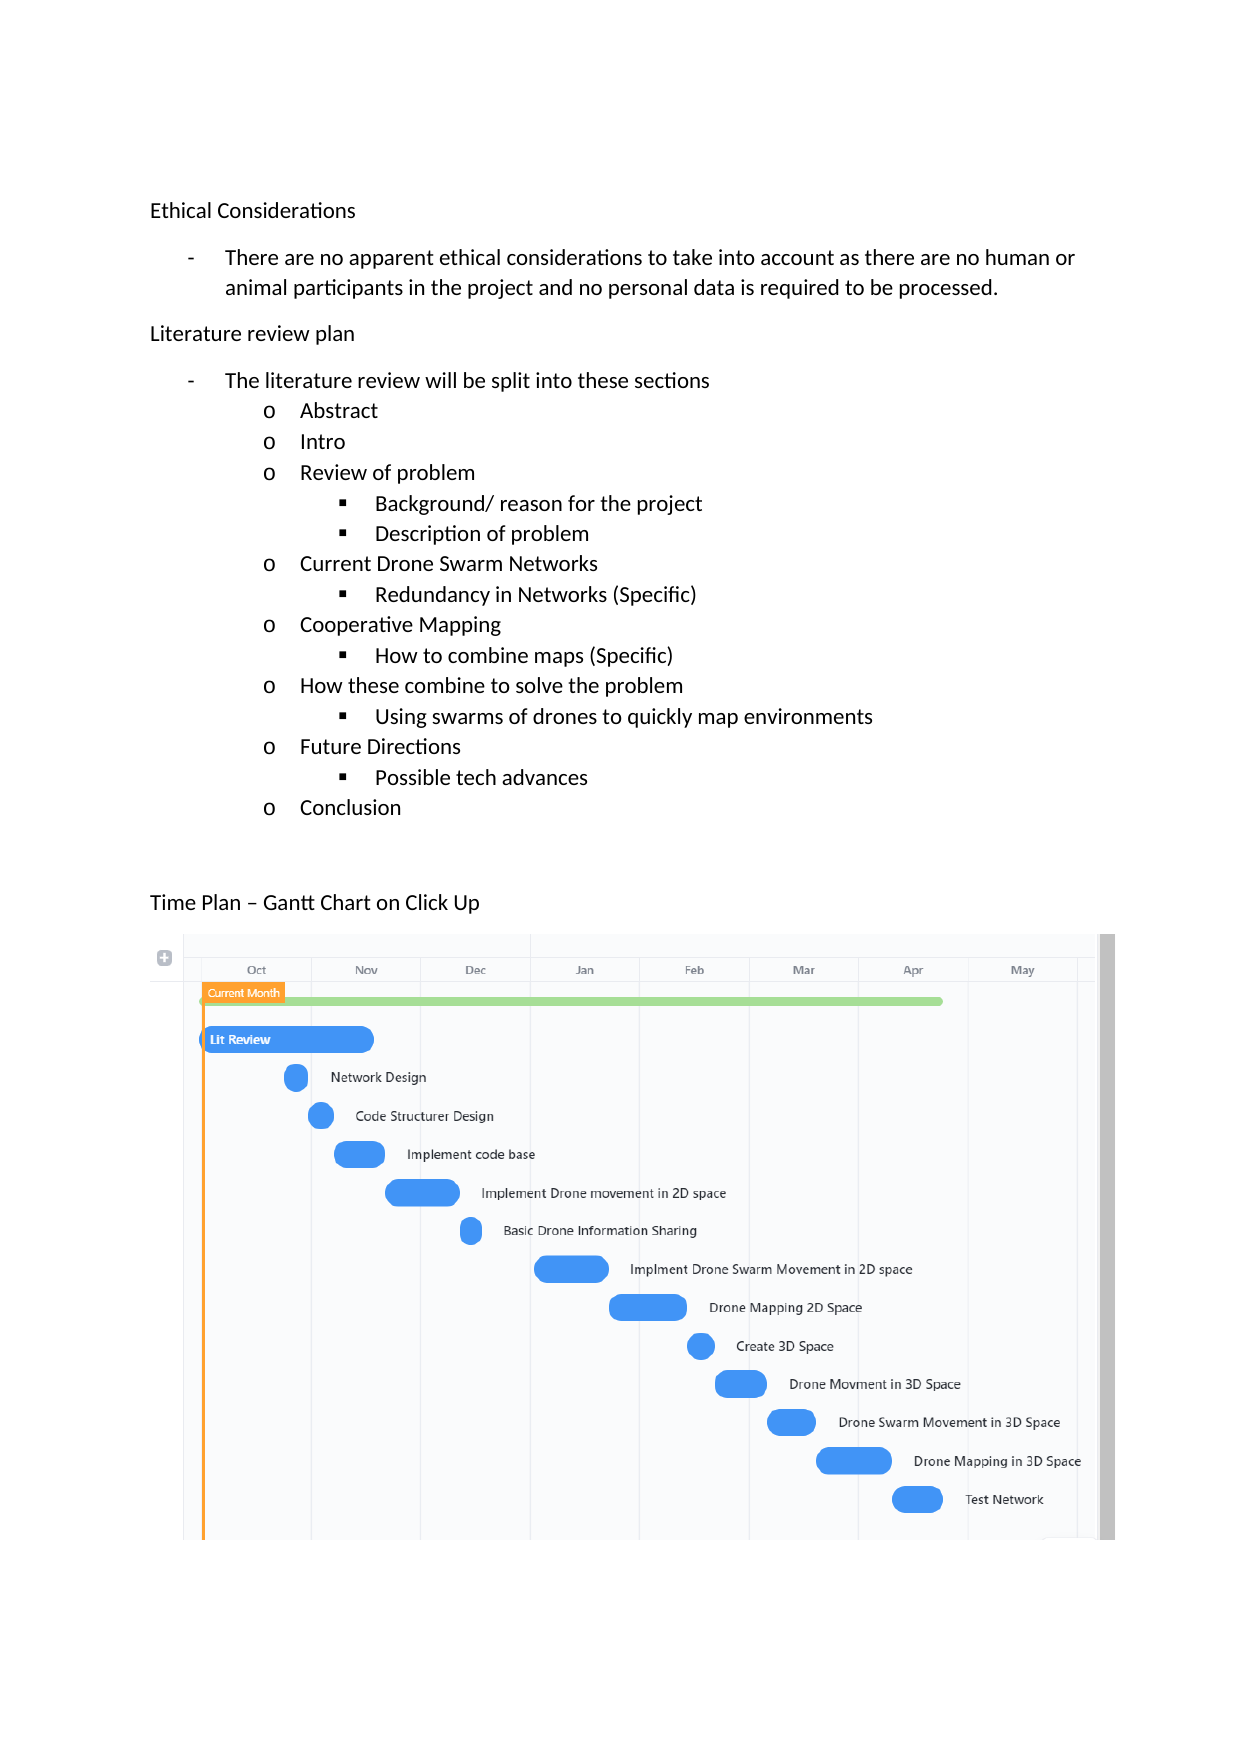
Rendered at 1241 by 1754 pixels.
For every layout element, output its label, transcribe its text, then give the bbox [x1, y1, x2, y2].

list Using swarms of drones to quickly map environments [337, 702, 1090, 731]
list Cooperative Mapping [262, 610, 1090, 639]
text Time Plan – Gantt Chart on Click Up [150, 888, 1090, 916]
list How to combine maps (Specific) [337, 641, 1090, 669]
list Intro [262, 427, 1090, 456]
list Review of problem [262, 458, 1090, 487]
list How these combine to solve the problem [262, 671, 1090, 701]
list There are no apparent ethical considerations to take into account as there are no human or animal participants in the project and no personal data is required to be processed. [187, 243, 1090, 301]
list Abstract [262, 396, 1090, 425]
list Background/ reason for the project [337, 489, 1090, 517]
list Conclusion [262, 793, 1090, 823]
list Redundancy in Networks (Specific) [337, 580, 1090, 608]
text Literature review plan [150, 319, 1090, 348]
list Current Drone Swarm Networks [262, 549, 1090, 578]
list Future Directions [262, 732, 1090, 762]
list The literature review will be split into these sections [187, 366, 1090, 394]
text Ethical Considerations [150, 197, 1090, 224]
list Description of problem [337, 519, 1090, 547]
list Possible tech advances [337, 763, 1090, 792]
